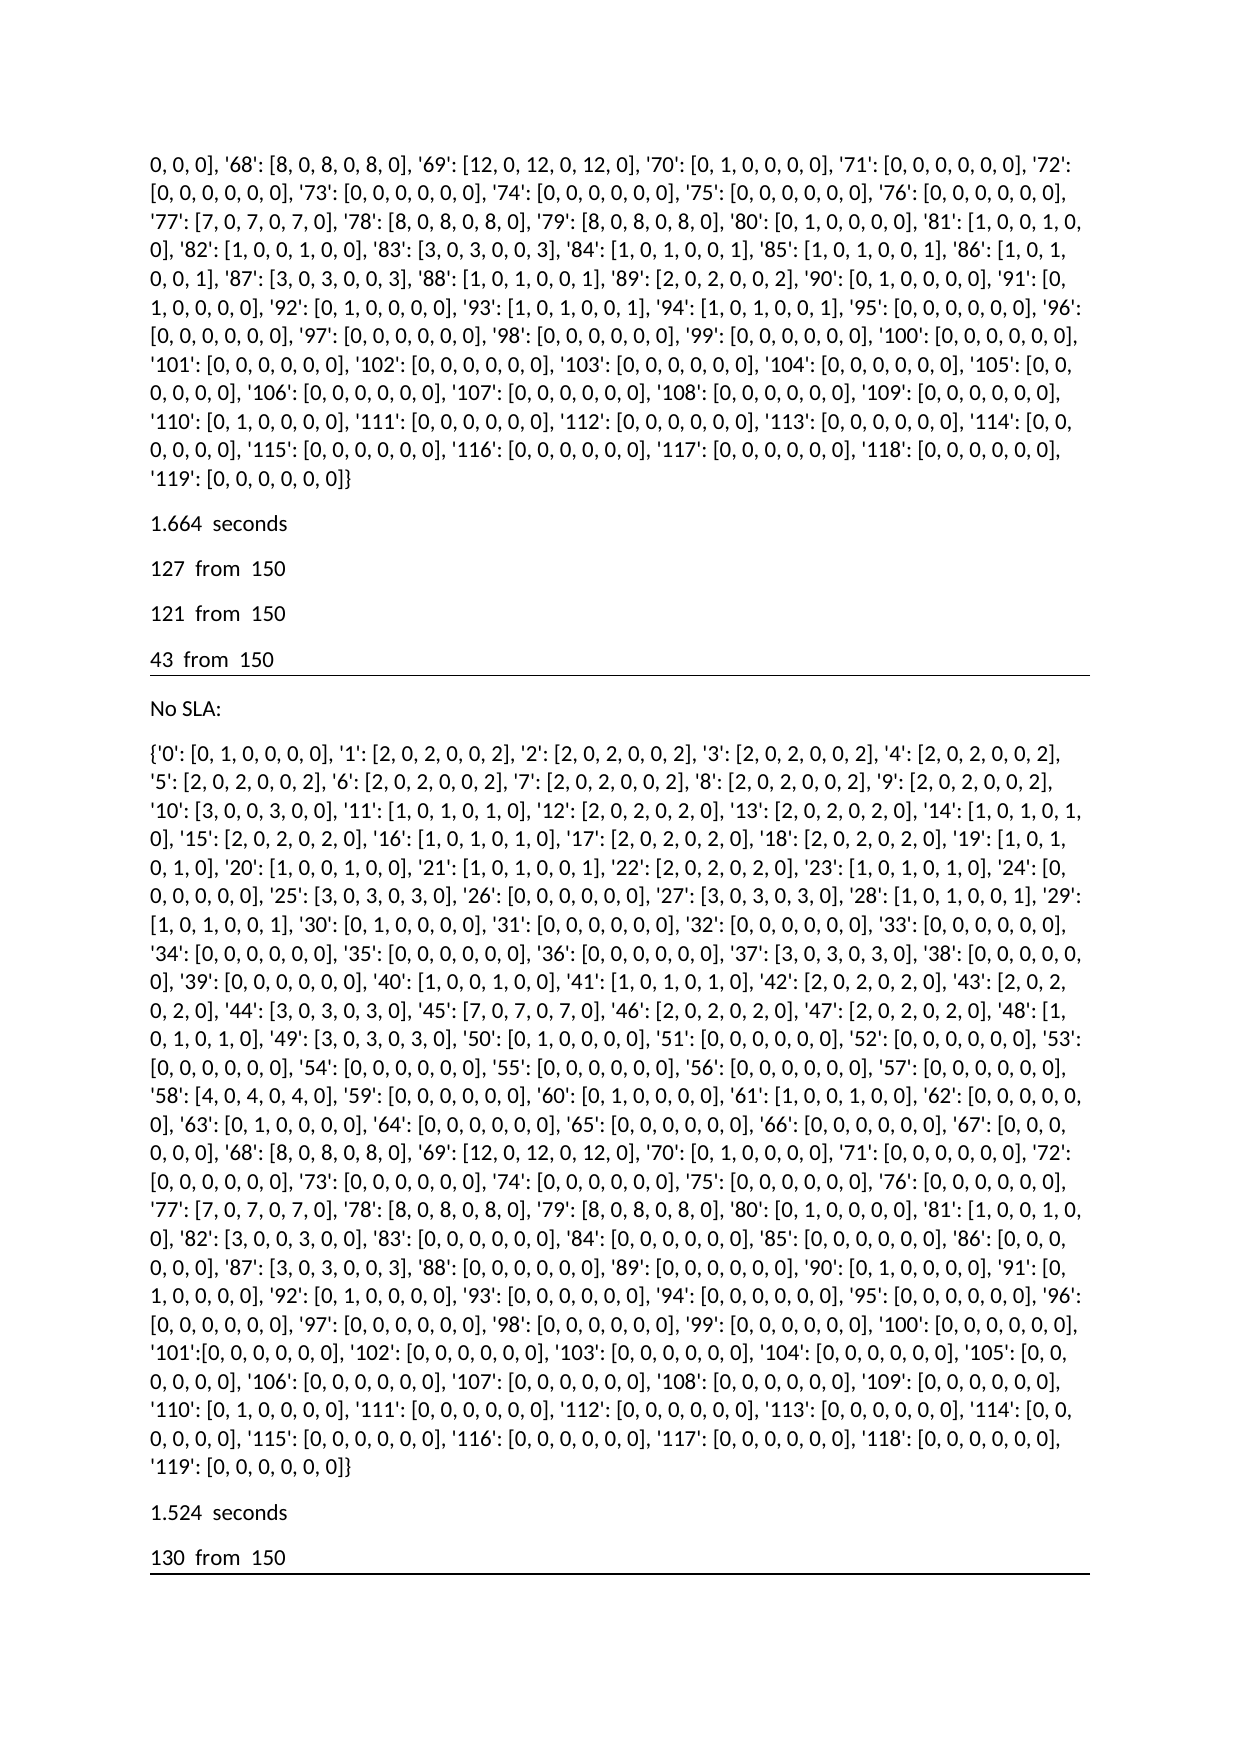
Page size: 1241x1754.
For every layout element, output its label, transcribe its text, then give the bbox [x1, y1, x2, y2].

text {'0': [0, 1, 0, 0, 0, 0], '1': [2, 0, 2, 0, 0, 2], '2': [2, 0, 2, 0, 0, 2], '3': [2, 0, 2, 0, 0, 2], '4': [2, 0, 2, 0, 0, 2], '5': [2, 0, 2, 0, 0, 2], '6': [2, 0, 2, 0, 0, 2], '7': [2, 0, 2, 0, 0, 2], '8': [2, 0, 2, 0, 0, 2], '9': [2, 0, 2, 0, 0, 2], '10': [3, 0, 0, 3, 0, 0], '11': [1, 0, 1, 0, 1, 0], '12': [2, 0, 2, 0, 2, 0], '13': [2, 0, 2, 0, 2, 0], '14': [1, 0, 1, 0, 1, 0], '15': [2, 0, 2, 0, 2, 0], '16': [1, 0, 1, 0, 1, 0], '17': [2, 0, 2, 0, 2, 0], '18': [2, 0, 2, 0, 2, 0], '19': [1, 0, 1, 0, 1, 0], '20': [1, 0, 0, 1, 0, 0], '21': [1, 0, 1, 0, 0, 1], '22': [2, 0, 2, 0, 2, 0], '23': [1, 0, 1, 0, 1, 0], '24': [0, 0, 0, 0, 0, 0], '25': [3, 0, 3, 0, 3, 0], '26': [0, 0, 0, 0, 0, 0], '27': [3, 0, 3, 0, 3, 0], '28': [1, 0, 1, 0, 0, 1], '29': [1, 0, 1, 0, 0, 1], '30': [0, 1, 0, 0, 0, 0], '31': [0, 0, 0, 0, 0, 0], '32': [0, 0, 0, 0, 0, 0], '33': [0, 0, 0, 0, 0, 0], '34': [0, 0, 0, 0, 0, 0], '35': [0, 0, 0, 0, 0, 0], '36': [0, 0, 0, 0, 0, 0], '37': [3, 0, 3, 0, 3, 0], '38': [0, 0, 0, 0, 0, 0], '39': [0, 0, 0, 0, 0, 0], '40': [1, 0, 0, 1, 0, 0], '41': [1, 0, 1, 0, 1, 0], '42': [2, 0, 2, 0, 2, 0], '43': [2, 0, 2, 0, 2, 0], '44': [3, 0, 3, 0, 3, 0], '45': [7, 0, 7, 0, 7, 0], '46': [2, 0, 2, 0, 2, 0], '47': [2, 0, 2, 0, 2, 0], '48': [1, 0, 1, 0, 1, 0], '49': [3, 0, 3, 0, 3, 0], '50': [0, 1, 0, 0, 0, 0], '51': [0, 0, 0, 0, 0, 0], '52': [0, 0, 0, 0, 0, 0], '53': [0, 0, 0, 0, 0, 0], '54': [0, 0, 0, 0, 0, 0], '55': [0, 0, 0, 0, 0, 0], '56': [0, 0, 0, 0, 0, 0], '57': [0, 0, 0, 0, 0, 0], '58': [4, 0, 4, 0, 4, 0], '59': [0, 0, 0, 0, 0, 0], '60': [0, 1, 0, 0, 0, 0], '61': [1, 0, 0, 1, 0, 0], '62': [0, 0, 0, 0, 0, 0], '63': [0, 1, 0, 0, 0, 0], '64': [0, 0, 0, 0, 0, 0], '65': [0, 0, 0, 0, 0, 0], '66': [0, 0, 0, 0, 0, 0], '67': [0, 0, 0, 0, 0, 0], '68': [8, 0, 8, 0, 8, 0], '69': [12, 0, 12, 0, 12, 0], '70': [0, 1, 0, 0, 0, 0], '71': [0, 0, 0, 0, 0, 0], '72': [0, 0, 0, 0, 0, 0], '73': [0, 0, 0, 0, 0, 0], '74': [0, 0, 0, 0, 0, 0], '75': [0, 0, 0, 0, 0, 0], '76': [0, 0, 0, 0, 0, 0], '77': [7, 0, 7, 0, 7, 0], '78': [8, 0, 8, 0, 8, 0], '79': [8, 0, 8, 0, 8, 0], '80': [0, 1, 0, 0, 0, 0], '81': [1, 0, 0, 1, 0, 0], '82': [3, 0, 0, 3, 0, 0], '83': [0, 0, 0, 0, 0, 0], '84': [0, 0, 0, 0, 0, 0], '85': [0, 0, 0, 0, 0, 0], '86': [0, 0, 0, 0, 0, 0], '87': [3, 0, 3, 0, 0, 3], '88': [0, 0, 0, 0, 0, 0], '89': [0, 0, 0, 0, 0, 0], '90': [0, 1, 0, 0, 0, 0], '91': [0, 1, 0, 0, 0, 0], '92': [0, 1, 0, 0, 0, 0], '93': [0, 0, 0, 0, 0, 0], '94': [0, 0, 0, 0, 0, 0], '95': [0, 0, 0, 0, 0, 0], '96': [0, 0, 0, 0, 0, 0], '97': [0, 0, 0, 0, 0, 0], '98': [0, 0, 0, 0, 0, 0], '99': [0, 0, 0, 0, 0, 0], '100': [0, 0, 0, 0, 0, 0], '101':[0, 0, 0, 0, 0, 0], '102': [0, 0, 0, 0, 0, 0], '103': [0, 0, 0, 0, 0, 0], '104': [0, 0, 0, 0, 0, 0], '105': [0, 0, 0, 0, 0, 0], '106': [0, 0, 0, 0, 0, 0], '107': [0, 0, 0, 0, 0, 0], '108': [0, 0, 0, 0, 0, 0], '109': [0, 0, 0, 0, 0, 0], '110': [0, 1, 0, 0, 0, 0], '111': [0, 0, 0, 0, 0, 0], '112': [0, 0, 0, 0, 0, 0], '113': [0, 0, 0, 0, 0, 0], '114': [0, 0, 0, 0, 0, 0], '115': [0, 0, 0, 0, 0, 0], '116': [0, 0, 0, 0, 0, 0], '117': [0, 0, 0, 0, 0, 0], '118': [0, 0, 0, 0, 0, 0], '119': [0, 0, 0, 0, 0, 0]} [150, 739, 1090, 1480]
text 43 from 150 [150, 645, 1090, 675]
text 0, 0, 0], '68': [8, 0, 8, 0, 8, 0], '69': [12, 0, 12, 0, 12, 0], '70': [0, 1, 0, 0, 0, 0], '71': [0, 0, 0, 0, 0, 0], '72': [0, 0, 0, 0, 0, 0], '73': [0, 0, 0, 0, 0, 0], '74': [0, 0, 0, 0, 0, 0], '75': [0, 0, 0, 0, 0, 0], '76': [0, 0, 0, 0, 0, 0], '77': [7, 0, 7, 0, 7, 0], '78': [8, 0, 8, 0, 8, 0], '79': [8, 0, 8, 0, 8, 0], '80': [0, 1, 0, 0, 0, 0], '81': [1, 0, 0, 1, 0, 0], '82': [1, 0, 0, 1, 0, 0], '83': [3, 0, 3, 0, 0, 3], '84': [1, 0, 1, 0, 0, 1], '85': [1, 0, 1, 0, 0, 1], '86': [1, 0, 1, 0, 0, 1], '87': [3, 0, 3, 0, 0, 3], '88': [1, 0, 1, 0, 0, 1], '89': [2, 0, 2, 0, 0, 2], '90': [0, 1, 0, 0, 0, 0], '91': [0, 1, 0, 0, 0, 0], '92': [0, 1, 0, 0, 0, 0], '93': [1, 0, 1, 0, 0, 1], '94': [1, 0, 1, 0, 0, 1], '95': [0, 0, 0, 0, 0, 0], '96': [0, 0, 0, 0, 0, 0], '97': [0, 0, 0, 0, 0, 0], '98': [0, 0, 0, 0, 0, 0], '99': [0, 0, 0, 0, 0, 0], '100': [0, 0, 0, 0, 0, 0], '101': [0, 0, 0, 0, 0, 0], '102': [0, 0, 0, 0, 0, 0], '103': [0, 0, 0, 0, 0, 0], '104': [0, 0, 0, 0, 0, 0], '105': [0, 0, 0, 0, 0, 0], '106': [0, 0, 0, 0, 0, 0], '107': [0, 0, 0, 0, 0, 0], '108': [0, 0, 0, 0, 0, 0], '109': [0, 0, 0, 0, 0, 0], '110': [0, 1, 0, 0, 0, 0], '111': [0, 0, 0, 0, 0, 0], '112': [0, 0, 0, 0, 0, 0], '113': [0, 0, 0, 0, 0, 0], '114': [0, 0, 0, 0, 0, 0], '115': [0, 0, 0, 0, 0, 0], '116': [0, 0, 0, 0, 0, 0], '117': [0, 0, 0, 0, 0, 0], '118': [0, 0, 0, 0, 0, 0], '119': [0, 0, 0, 0, 0, 0]} [150, 150, 1090, 492]
text 130 from 150 [150, 1543, 1090, 1573]
text 127 from 150 [150, 554, 1090, 582]
text No SLA: [150, 694, 1090, 722]
text 1.524 seconds [150, 1498, 1090, 1526]
text 121 from 150 [150, 599, 1090, 628]
text 1.664 seconds [150, 509, 1090, 537]
